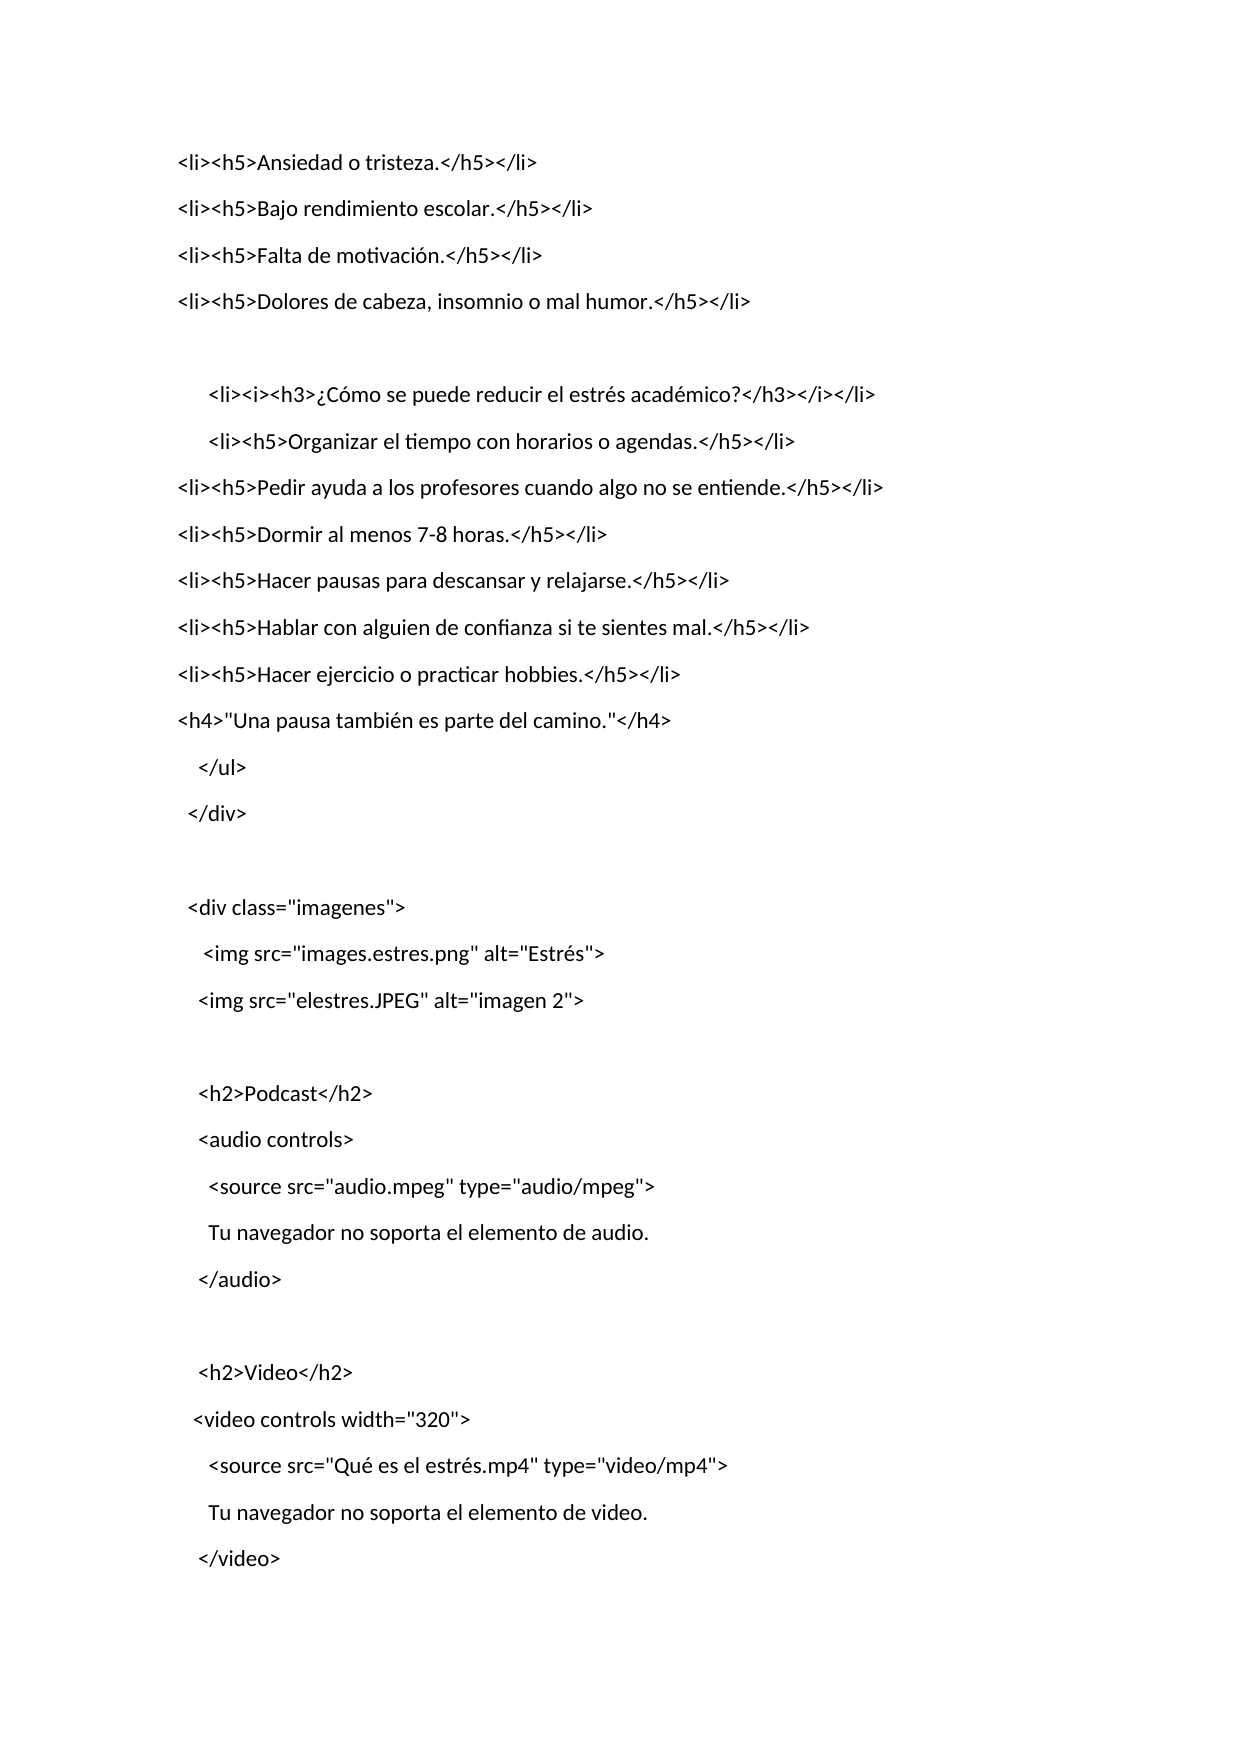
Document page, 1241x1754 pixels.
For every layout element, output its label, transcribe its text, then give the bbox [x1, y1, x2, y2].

text <div class="imagenes"> [177, 893, 1063, 921]
text <li><h5>Ansiedad o tristeza.</h5></li> [177, 148, 1063, 176]
text <h4>"Una pausa también es parte del camino."</h4> [177, 706, 1063, 734]
text <source src="Qué es el estrés.mp4" type="video/mp4"> [177, 1451, 1063, 1479]
text </audio> [177, 1265, 1063, 1293]
text <li><h5>Hacer ejercicio o practicar hobbies.</h5></li> [177, 660, 1063, 688]
text <video controls width="320"> [177, 1405, 1063, 1433]
text <li><h5>Bajo rendimiento escolar.</h5></li> [177, 194, 1063, 222]
text <audio controls> [177, 1125, 1063, 1153]
text <li><h5>Pedir ayuda a los profesores cuando algo no se entiende.</h5></li> [177, 473, 1063, 502]
text <h2>Video</h2> [177, 1358, 1063, 1386]
text <li><h5>Dolores de cabeza, insomnio o mal humor.</h5></li> [177, 287, 1063, 315]
text <source src="audio.mpeg" type="audio/mpeg"> [177, 1172, 1063, 1200]
text <h2>Podcast</h2> [177, 1079, 1063, 1107]
text </video> [177, 1544, 1063, 1572]
text <li><h5>Dormir al menos 7-8 horas.</h5></li> [177, 520, 1063, 548]
text </div> [177, 799, 1063, 827]
text <img src="images.estres.png" alt="Estrés"> [177, 939, 1063, 967]
text <li><h5>Hablar con alguien de confianza si te sientes mal.</h5></li> [177, 613, 1063, 641]
text </ul> [177, 753, 1063, 781]
text <li><h5>Organizar el tiempo con horarios o agendas.</h5></li> [177, 427, 1063, 455]
text Tu navegador no soporta el elemento de video. [177, 1498, 1063, 1526]
text <li><i><h3>¿Cómo se puede reducir el estrés académico?</h3></i></li> [177, 380, 1063, 408]
text <li><h5>Hacer pausas para descansar y relajarse.</h5></li> [177, 567, 1063, 595]
text Tu navegador no soporta el elemento de audio. [177, 1218, 1063, 1247]
text <li><h5>Falta de motivación.</h5></li> [177, 241, 1063, 269]
text <img src="elestres.JPEG" alt="imagen 2"> [177, 986, 1063, 1014]
